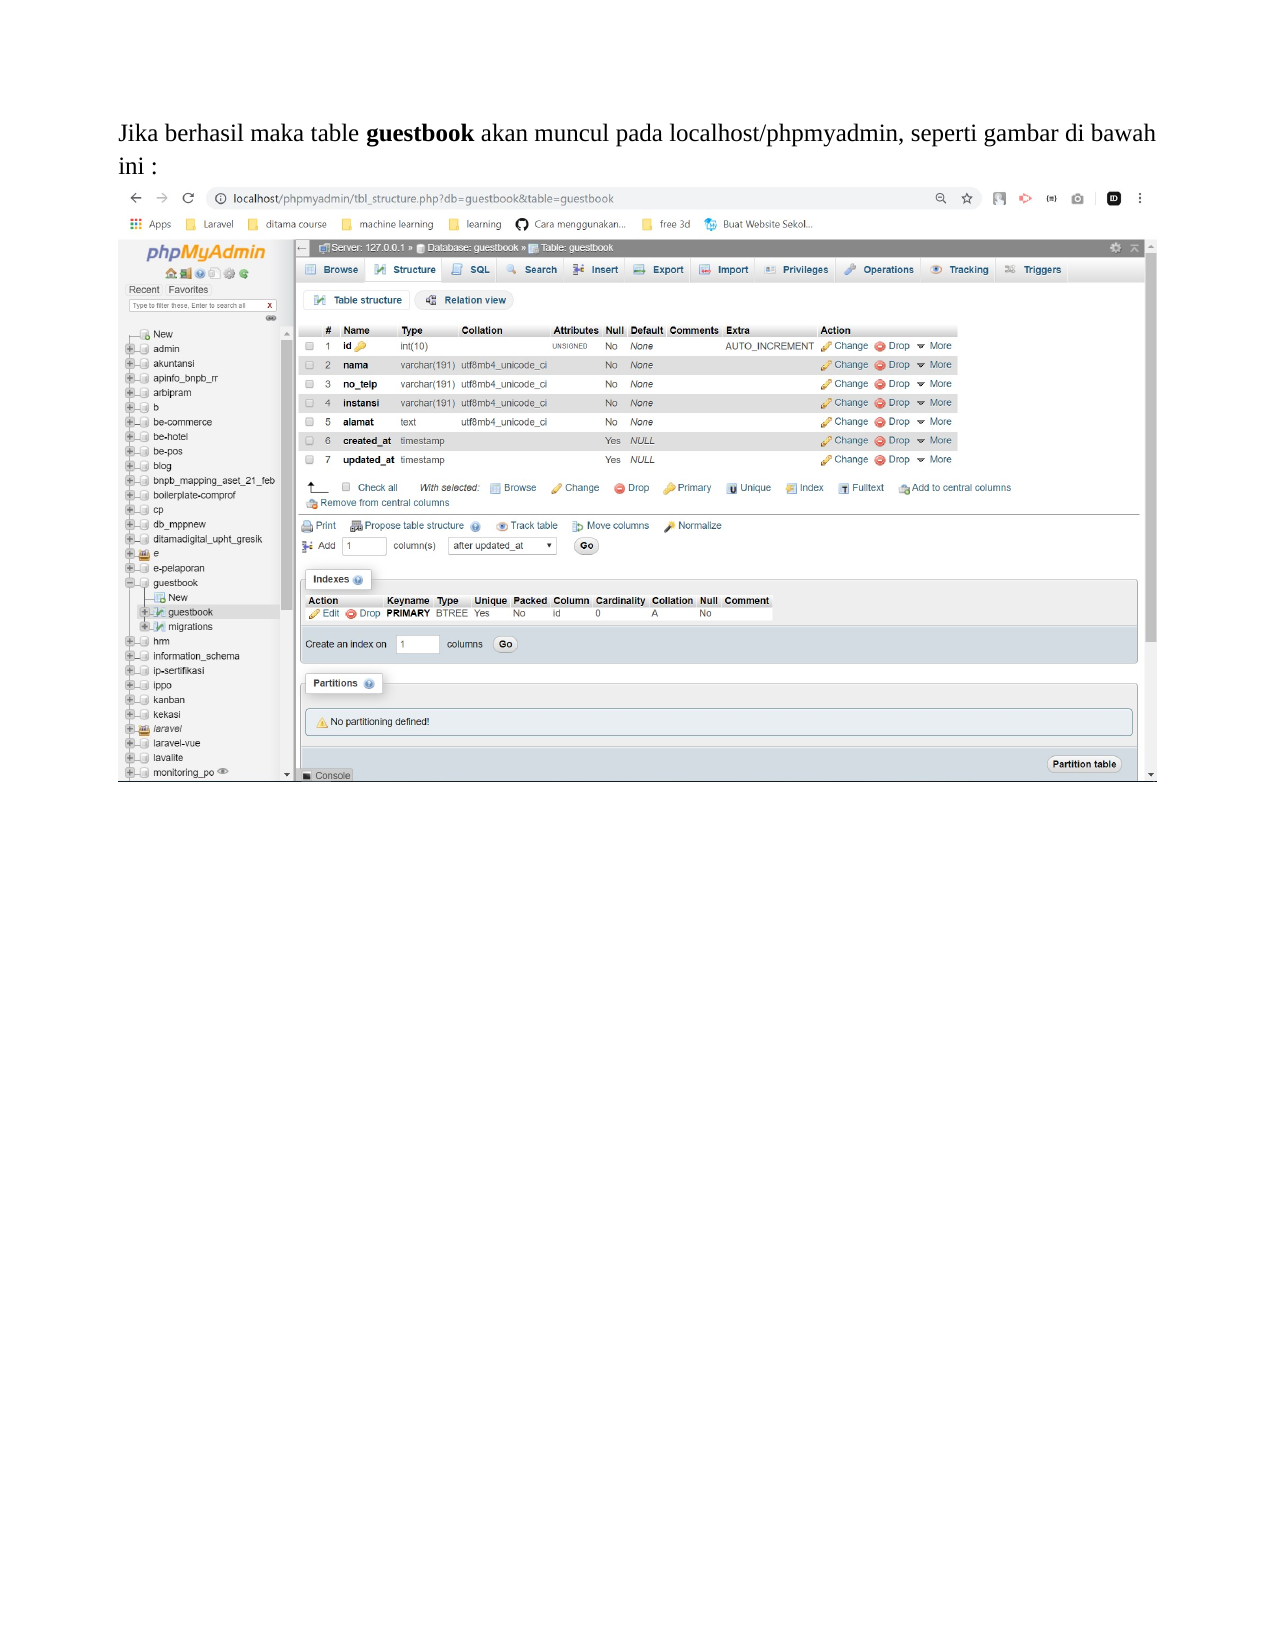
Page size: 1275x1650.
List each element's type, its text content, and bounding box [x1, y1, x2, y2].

text Jika berhasil maka table guestbook akan muncul pada localhost/phpmyadmin, seperti gambar di bawah ini : [118, 118, 1157, 180]
picture [118, 184, 1157, 782]
